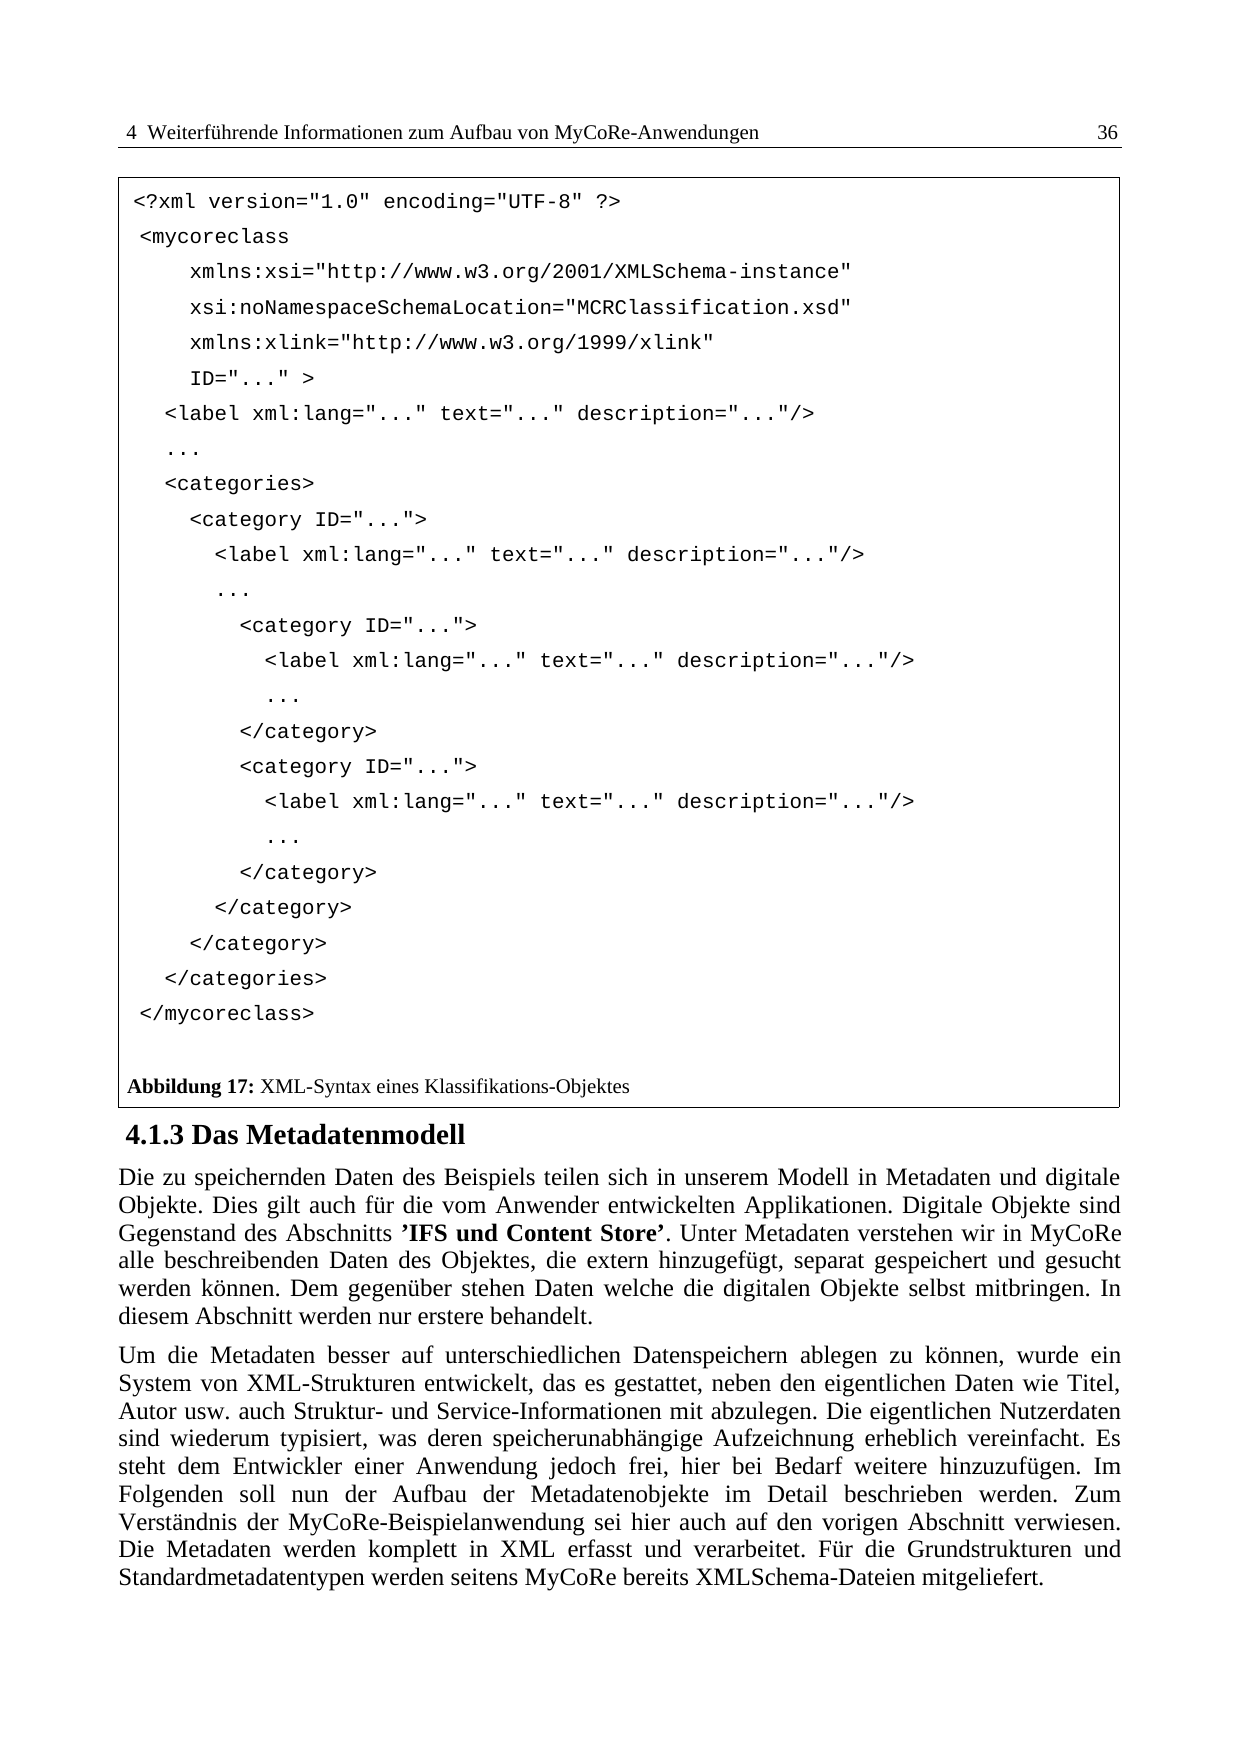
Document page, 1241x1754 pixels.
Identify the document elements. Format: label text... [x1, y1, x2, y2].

text <?xml version="1.0" encoding="UTF-8" ?> [127, 186, 1110, 214]
text ID="..." > [127, 368, 1110, 391]
text <label xml:lang="..." text="..." description="..."/> [127, 650, 1110, 674]
text </category> [127, 933, 1110, 956]
text <mycoreclass [127, 226, 1110, 250]
text <categories> [127, 473, 1110, 497]
text <category ID="..."> [127, 756, 1110, 779]
text </mycoreclass> [127, 1003, 1110, 1027]
text ... [127, 579, 1110, 603]
text ... [127, 827, 1110, 850]
text Um die Metadaten besser auf unterschiedlichen Datenspeichern ablegen zu können, wurde ein System von XML-Strukturen entwickelt, das es gestattet, neben den eigentlichen Daten wie Titel, Autor usw. auch Struktur- und Service-Informationen mit abzulegen. Die eigentlichen Nutzerdaten sind wiederum typisiert, was deren speicherunabhängige Aufzeichnung erheblich vereinfacht. Es steht dem Entwickler einer Anwendung jedoch frei, hier bei Bedarf weitere hinzuzufügen. Im Folgenden soll nun der Aufbau der Metadatenobjekte im Detail beschrieben werden. Zum Verständnis der MyCoRe-Beispielanwendung sei hier auch auf den vorigen Abschnitt verwiesen. Die Metadaten werden komplett in XML erfasst und verarbeitet. Für die Grundstrukturen und Standardmetadatentypen werden seitens MyCoRe bereits XMLSchema-Dateien mitgeliefert. [118, 1341, 1122, 1591]
text xsi:noNamespaceSchemaLocation="MCRClassification.xsd" [127, 297, 1110, 321]
text <label xml:lang="..." text="..." description="..."/> [127, 544, 1110, 568]
text Die zu speichernden Daten des Beispiels teilen sich in unserem Modell in Metadaten und digitale Objekte. Dies gilt auch für die vom Anwender entwickelten Applikationen. Digitale Objekte sind Gegenstand des Abschnitts ’IFS und Content Store’. Unter Metadaten verstehen wir in MyCoRe alle beschreibenden Daten des Objektes, die extern hinzugefügt, separat gespeichert und gesucht werden können. Dem gegenüber stehen Daten welche die digitalen Objekte selbst mitbringen. In diesem Abschnitt werden nur erstere behandelt. [118, 1163, 1122, 1330]
text </category> [127, 862, 1110, 886]
text <label xml:lang="..." text="..." description="..."/> [127, 791, 1110, 815]
text ... [127, 438, 1110, 462]
text </category> [127, 721, 1110, 744]
subtitle Das Metadatenmodell [118, 177, 1122, 1151]
text <category ID="..."> [127, 615, 1110, 638]
text </categories> [127, 968, 1110, 991]
text <category ID="..."> [127, 509, 1110, 532]
text <label xml:lang="..." text="..." description="..."/> [127, 403, 1110, 426]
text Abbildung 17: XML-Syntax eines Klassifikations-Objektes [127, 1075, 1110, 1098]
text </category> [127, 897, 1110, 921]
text ... [127, 685, 1110, 709]
text xmlns:xlink="http://www.w3.org/1999/xlink" [127, 332, 1110, 356]
text xmlns:xsi="http://www.w3.org/2001/XMLSchema-instance" [127, 262, 1110, 285]
